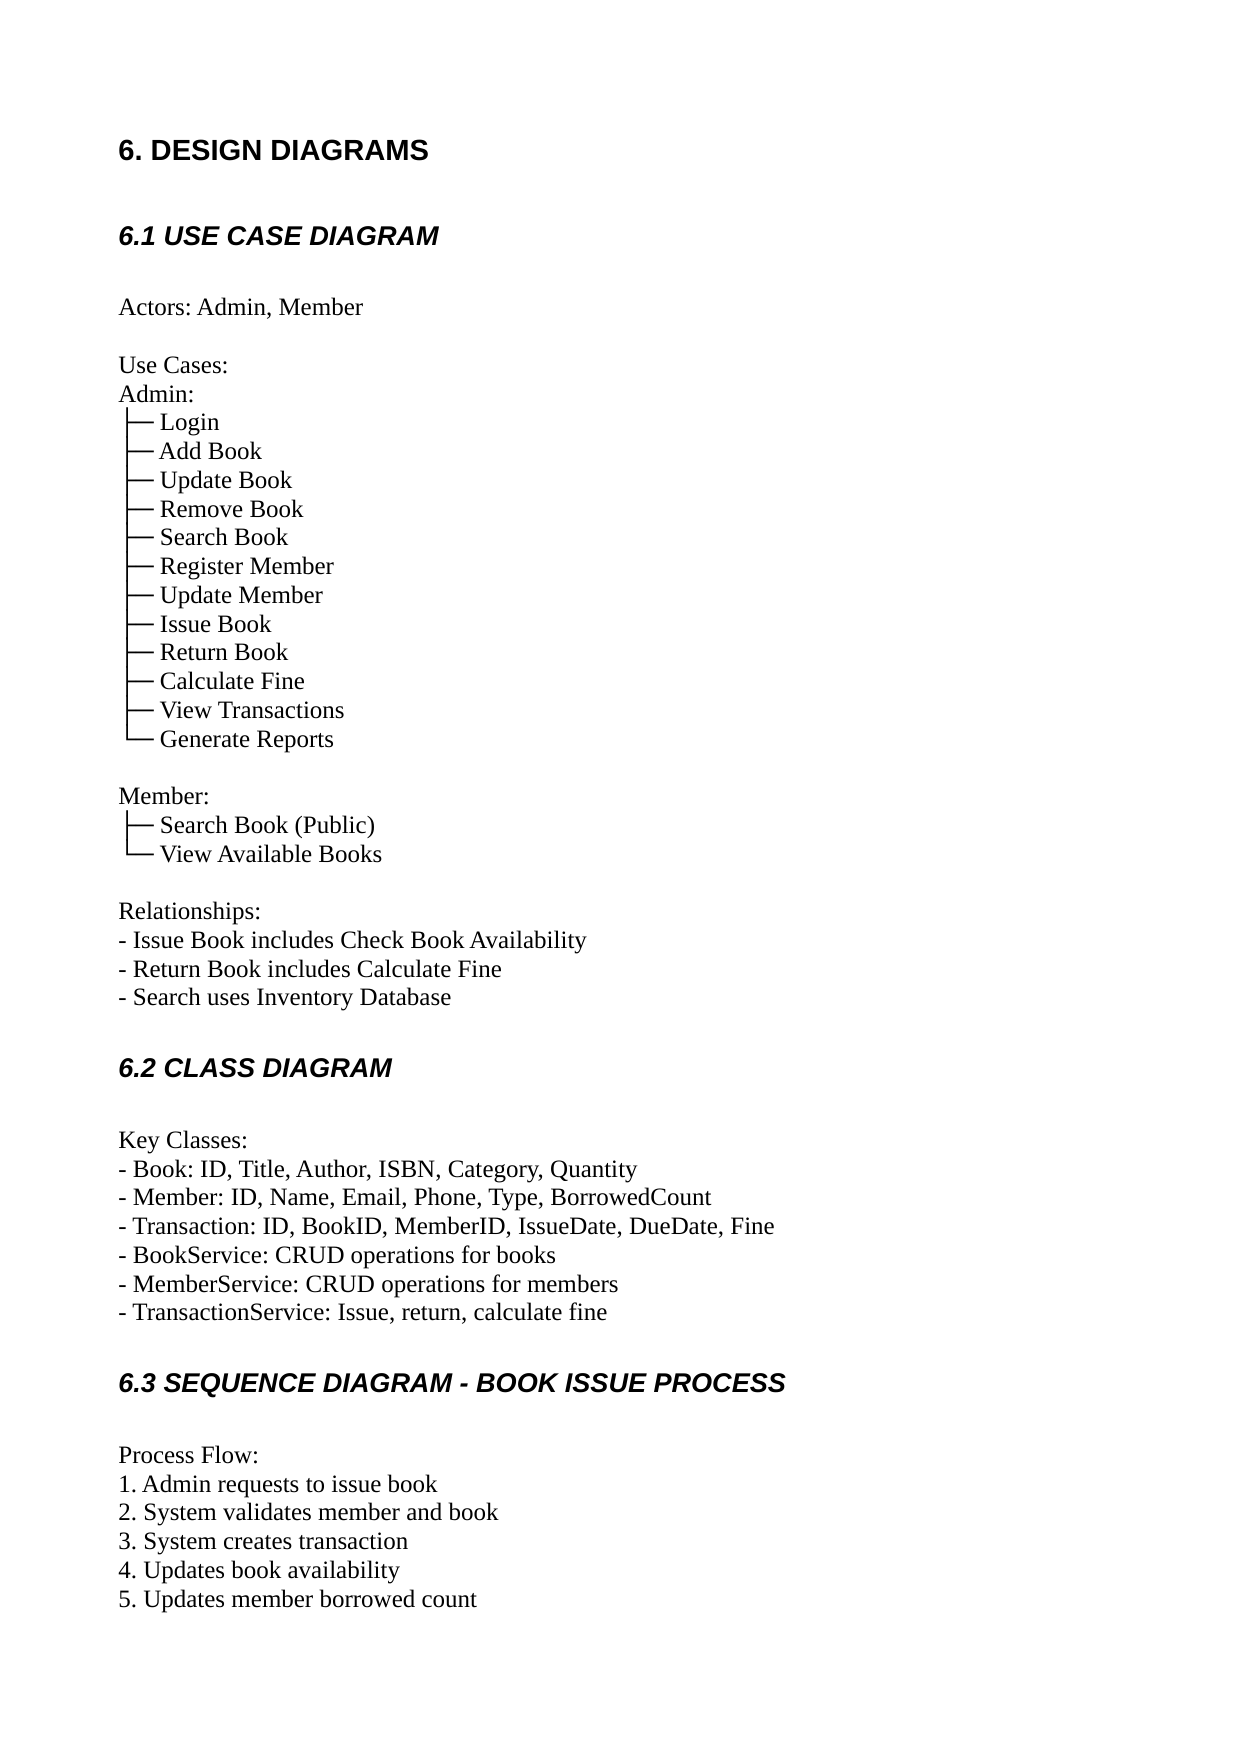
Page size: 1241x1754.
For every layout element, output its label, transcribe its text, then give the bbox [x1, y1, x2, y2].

text 2. System validates member and book [118, 1497, 1122, 1526]
text - Return Book includes Calculate Fine [118, 954, 1122, 982]
text Actors: Admin, Member [118, 292, 1122, 321]
text Key Classes: [118, 1125, 1122, 1154]
text 1. Admin requests to issue book [118, 1469, 1122, 1497]
text - Issue Book includes Check Book Availability [118, 925, 1122, 954]
text - Book: ID, Title, Author, ISBN, Category, Quantity [118, 1154, 1122, 1182]
text Member: [118, 781, 1122, 810]
text ├─ Register Member [128, 551, 1122, 580]
text - Member: ID, Name, Email, Phone, Type, BorrowedCount [118, 1182, 1122, 1211]
text - Transaction: ID, BookID, MemberID, IssueDate, DueDate, Fine [118, 1211, 1122, 1240]
text ├─ Calculate Fine [128, 666, 1122, 695]
text └─ Generate Reports [118, 724, 1122, 752]
text Process Flow: [118, 1440, 1122, 1469]
subtitle 6.1 USE CASE DIAGRAM [118, 220, 1122, 251]
subtitle 6. DESIGN DIAGRAMS [118, 133, 1122, 166]
text ├─ Update Member [128, 580, 1122, 609]
text 4. Updates book availability [118, 1555, 1122, 1584]
text Relationships: [118, 896, 1122, 925]
text ├─ Update Book [128, 465, 1122, 494]
text ├─ Search Book (Public) [128, 810, 1122, 839]
subtitle 6.2 CLASS DIAGRAM [118, 1052, 1122, 1084]
text └─ View Available Books [118, 839, 1122, 867]
subtitle 6.3 SEQUENCE DIAGRAM - BOOK ISSUE PROCESS [118, 1367, 1122, 1399]
text ├─ Issue Book [128, 609, 1122, 637]
text Use Cases: [118, 350, 1122, 379]
text Admin: [118, 379, 1122, 407]
text - TransactionService: Issue, return, calculate fine [118, 1297, 1122, 1326]
text - BookService: CRUD operations for books [118, 1240, 1122, 1269]
text ├─ View Transactions [128, 695, 1122, 724]
text 3. System creates transaction [118, 1526, 1122, 1555]
text ├─ Return Book [128, 637, 1122, 666]
text - MemberService: CRUD operations for members [118, 1269, 1122, 1297]
text ├─ Login [128, 407, 1122, 436]
text ├─ Remove Book [128, 494, 1122, 522]
text 5. Updates member borrowed count [118, 1584, 1122, 1612]
text ├─ Add Book [118, 436, 126, 465]
text ├─ Add Book [128, 436, 1122, 465]
text ├─ Search Book [128, 522, 1122, 551]
text ├─ Login [118, 407, 126, 436]
text - Search uses Inventory Database [118, 982, 1122, 1011]
